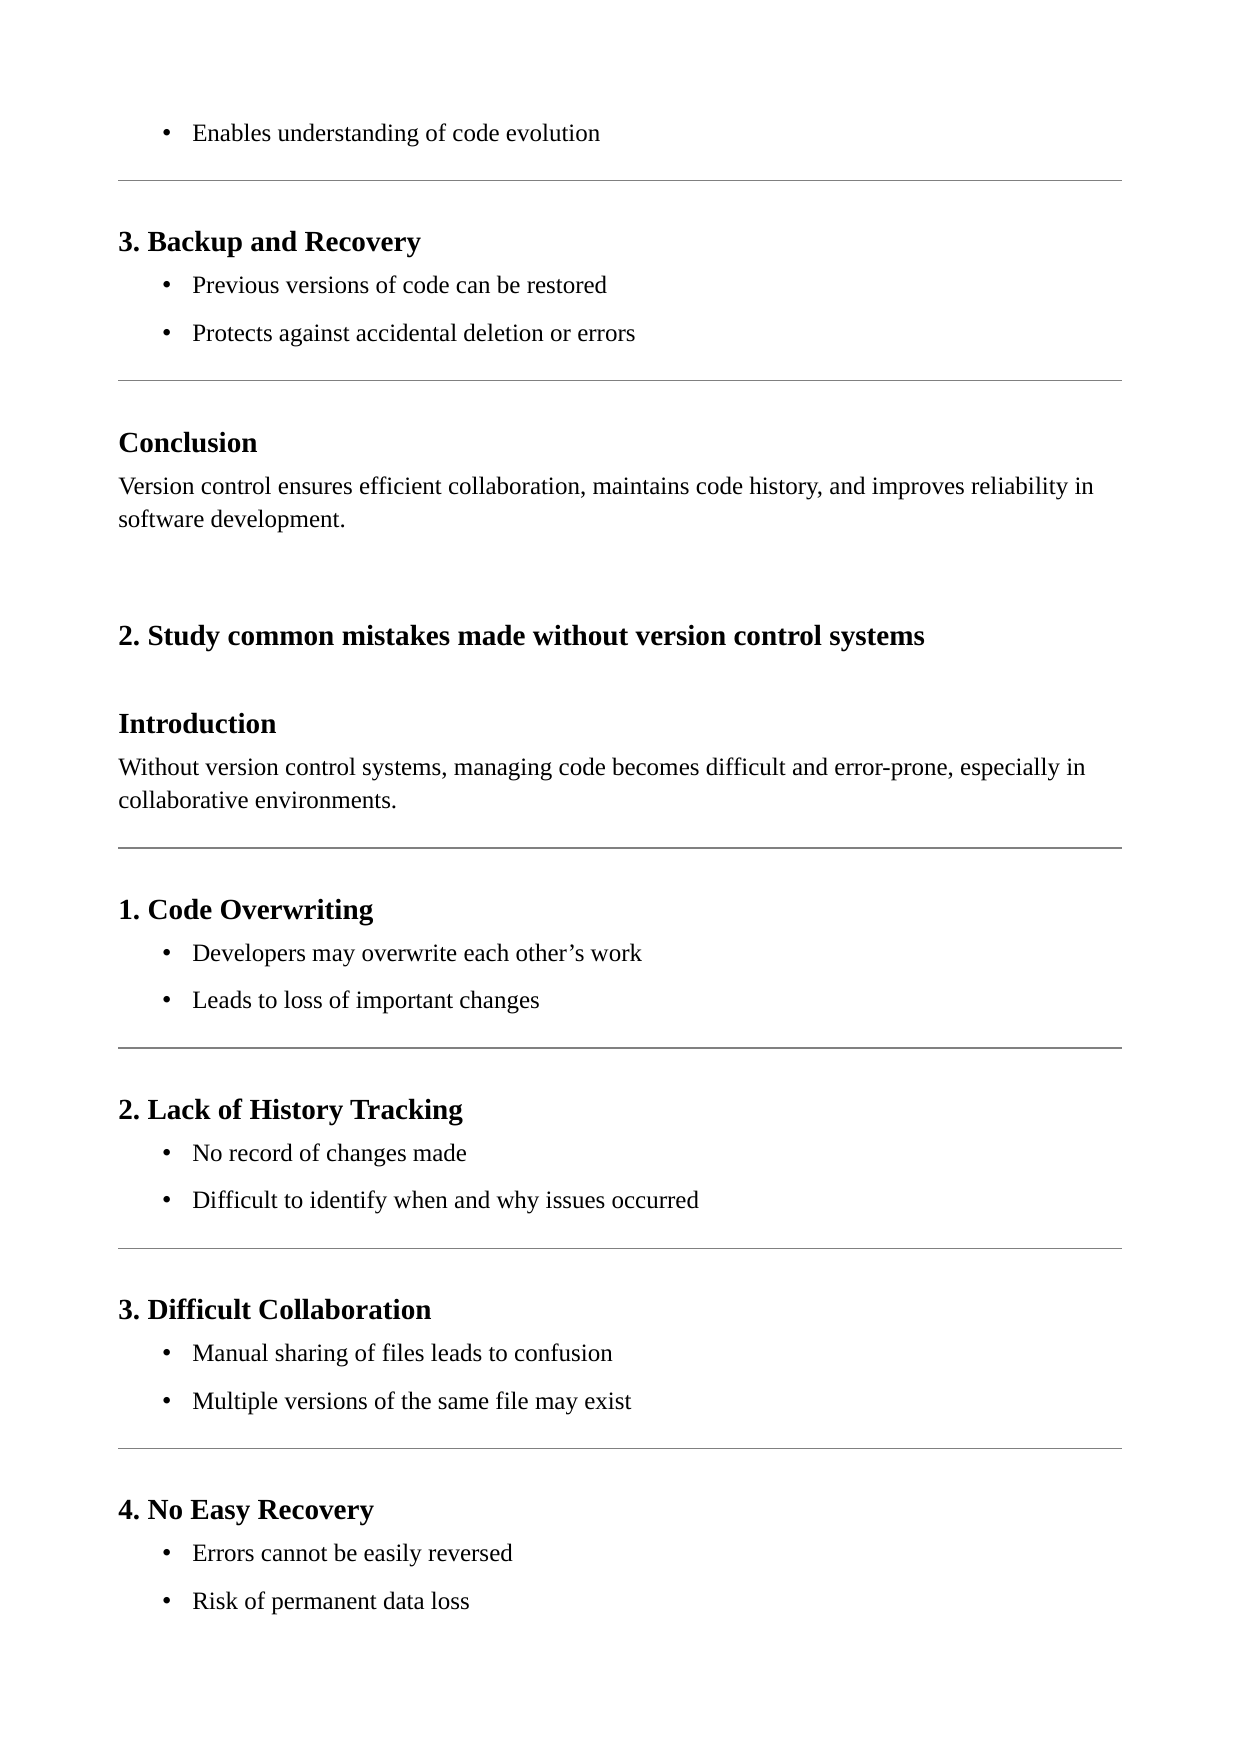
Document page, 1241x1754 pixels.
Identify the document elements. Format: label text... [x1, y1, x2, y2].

subtitle 4. No Easy Recovery [118, 1492, 1122, 1526]
list Developers may overwrite each other’s work [162, 938, 1122, 967]
list Enables understanding of code evolution [162, 118, 1122, 147]
list Leads to loss of important changes [162, 986, 1122, 1014]
list Manual sharing of files leads to confusion [162, 1338, 1122, 1367]
text Version control ensures efficient collaboration, maintains code history, and improves reliability in software development. [118, 471, 1122, 532]
text Without version control systems, managing code becomes difficult and error-prone, especially in collaborative environments. [118, 752, 1122, 814]
list Multiple versions of the same file may exist [162, 1386, 1122, 1414]
subtitle 2. Lack of History Tracking [118, 1092, 1122, 1126]
list Difficult to identify when and why issues occurred [162, 1186, 1122, 1214]
text 2. Study common mistakes made without version control systems [118, 618, 1122, 652]
list Risk of permanent data loss [162, 1586, 1122, 1614]
subtitle Conclusion [118, 425, 1122, 458]
subtitle Introduction [118, 706, 1122, 740]
list Protects against accidental deletion or errors [162, 318, 1122, 347]
list No record of changes made [162, 1138, 1122, 1167]
subtitle 3. Backup and Recovery [118, 224, 1122, 258]
subtitle 3. Difficult Collaboration [118, 1292, 1122, 1326]
list Previous versions of code can be restored [162, 271, 1122, 299]
list Errors cannot be easily reversed [162, 1538, 1122, 1567]
subtitle 1. Code Overwriting [118, 892, 1122, 925]
